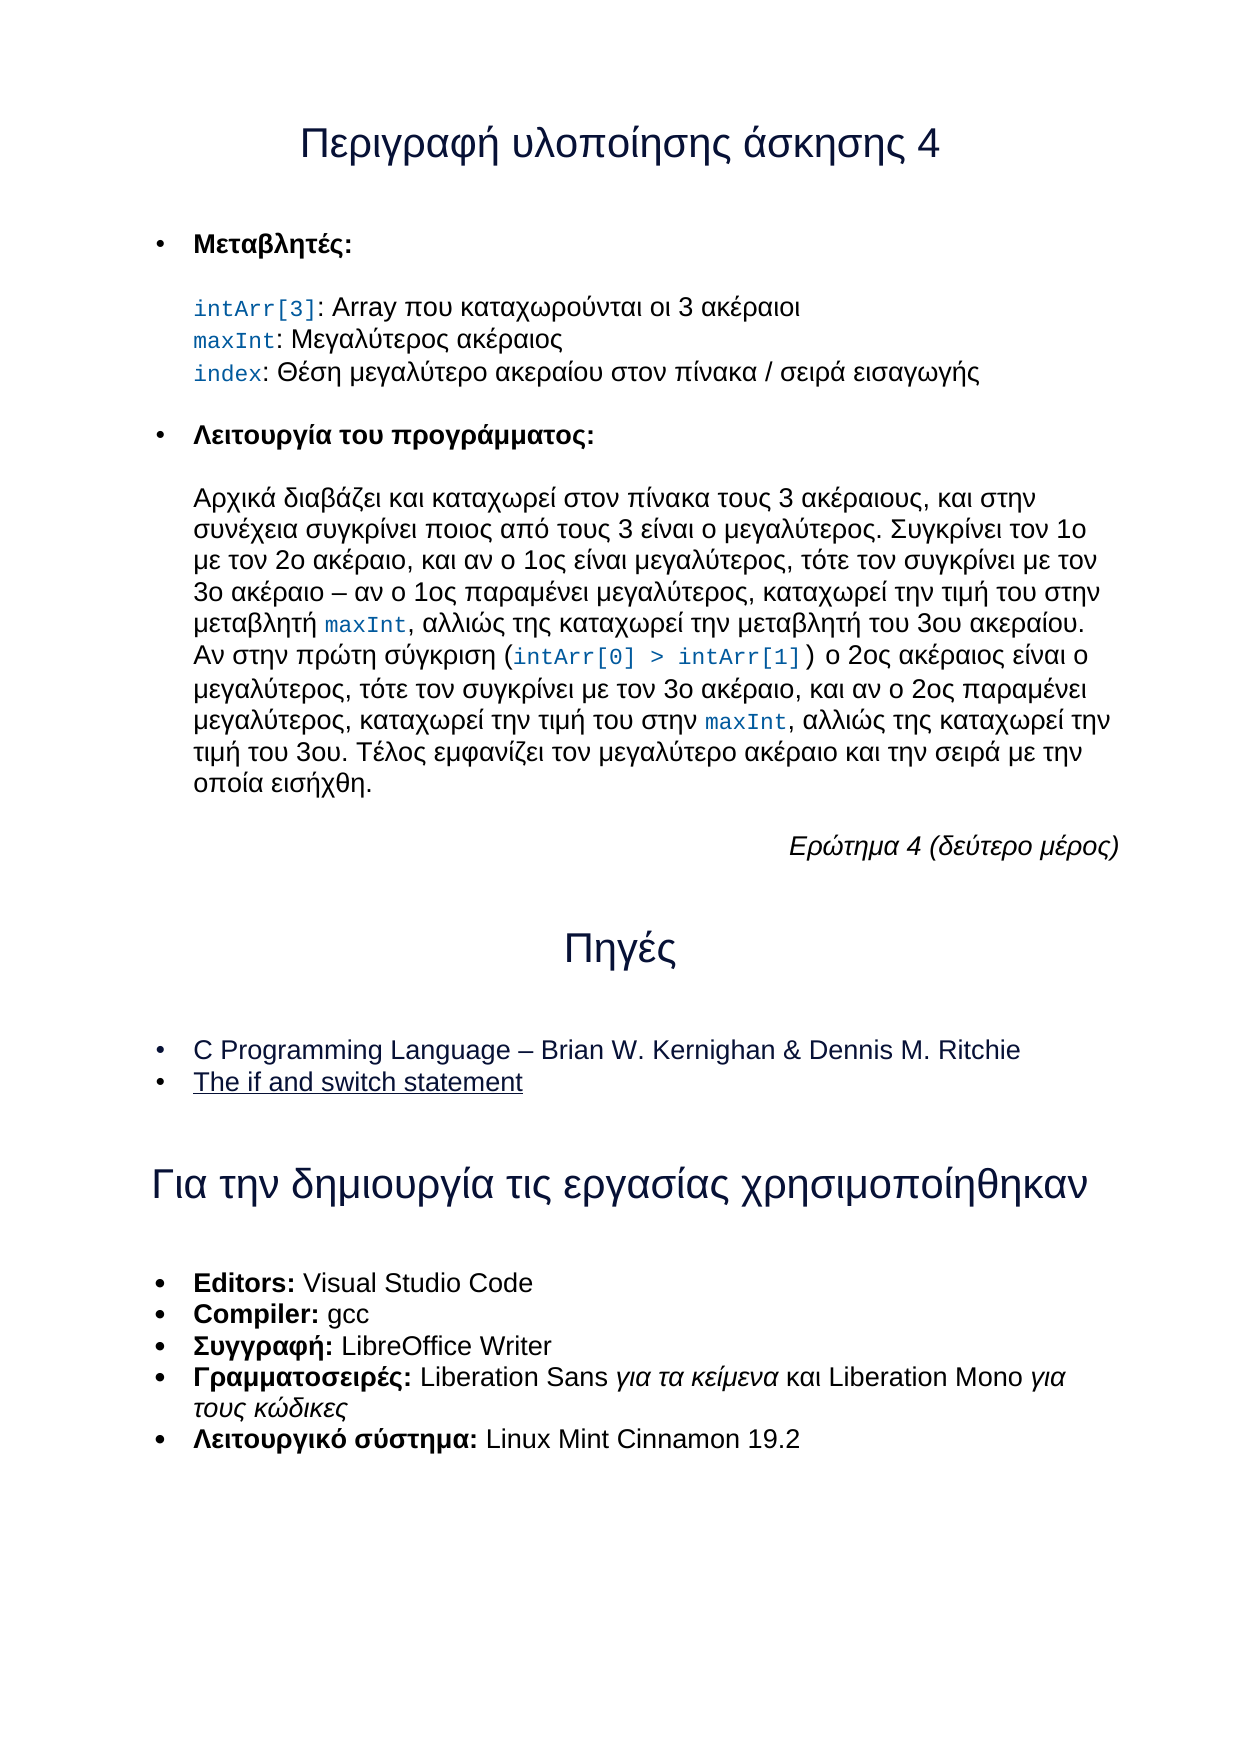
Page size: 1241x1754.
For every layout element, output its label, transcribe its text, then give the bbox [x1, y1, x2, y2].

list Compiler: gcc [156, 1298, 1122, 1330]
list Αρχικά διαβάζει και καταχωρεί στον πίνακα τους 3 ακέραιους, και στην συνέχεια συγκρίνει ποιος από τους 3 είναι ο μεγαλύτερος. Συγκρίνει τον 1ο με τον 2ο ακέραιο, και αν ο 1ος είναι μεγαλύτερος, τότε τον συγκρίνει με τον 3ο ακέραιο – αν ο 1ος παραμένει μεγαλύτερος, καταχωρεί την τιμή του στην μεταβλητή maxInt, αλλιώς της καταχωρεί την μεταβλητή του 3ου ακεραίου. Αν στην πρώτη σύγκριση (intArr[0] > intArr[1]) ο 2ος ακέραιος είναι ο μεγαλύτερος, τότε τον συγκρίνει με τον 3ο ακέραιο, και αν ο 2ος παραμένει μεγαλύτερος, καταχωρεί την τιμή του στην maxInt, αλλιώς της καταχωρεί την τιμή του 3ου. Τέλος εμφανίζει τον μεγαλύτερο ακέραιο και την σειρά με την οποία εισήχθη. [156, 482, 1122, 799]
list Συγγραφή: LibreOffice Writer [156, 1330, 1122, 1361]
text Περιγραφή υλοποίησης άσκησης 4 [118, 118, 1122, 166]
text Πηγές [118, 924, 1122, 972]
list maxInt: Μεγαλύτερος ακέραιος [156, 323, 1122, 356]
list C Programming Language – Brian W. Kernighan & Dennis M. Ritchie [156, 1034, 1122, 1066]
list Editors: Visual Studio Code [156, 1267, 1122, 1298]
list Γραμματοσειρές: Liberation Sans για τα κείμενα και Liberation Mono για τους κώδικες [156, 1361, 1122, 1423]
list index: Θέση μεγαλύτερο ακεραίου στον πίνακα / σειρά εισαγωγής [156, 356, 1122, 388]
list The if and switch statement [156, 1066, 1122, 1097]
list Μεταβλητές: [156, 228, 1122, 260]
list Λειτουργία του προγράμματος: [156, 419, 1122, 451]
text Για την δημιουργία τις εργασίας χρησιμοποίηθηκαν [118, 1159, 1122, 1207]
list Λειτουργικό σύστημα: Linux Mint Cinnamon 19.2 [156, 1423, 1122, 1455]
list intArr[3]: Array που καταχωρούνται οι 3 ακέραιοι [156, 291, 1122, 323]
text Ερώτημα 4 (δεύτερο μέρος) [118, 830, 1122, 861]
